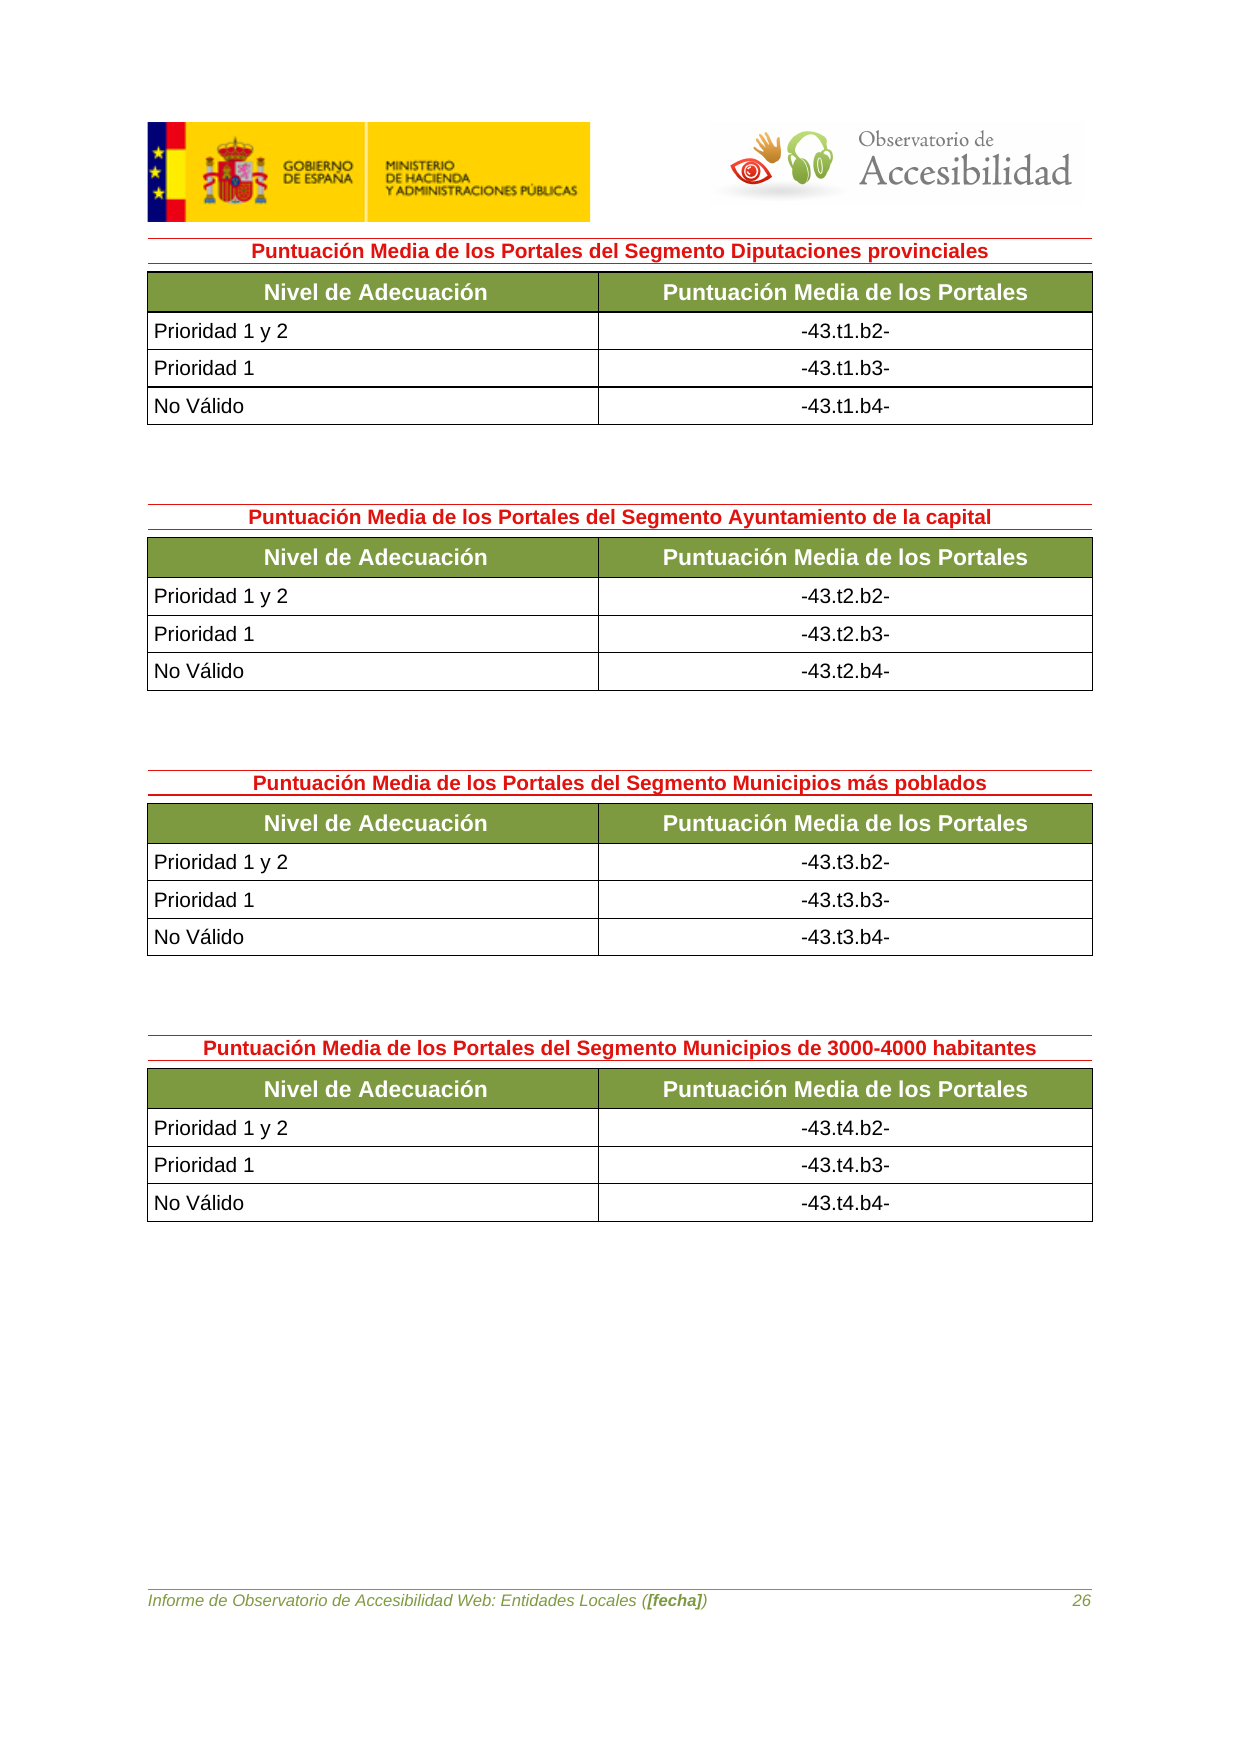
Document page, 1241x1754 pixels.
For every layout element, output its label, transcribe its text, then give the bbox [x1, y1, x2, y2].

table_header Nivel de Adecuación [148, 538, 598, 577]
table_cell -43.t1.b3- [599, 350, 1092, 386]
table_cell -43.t2.b3- [599, 616, 1092, 652]
table_header Puntuación Media de los Portales [599, 273, 1092, 311]
table_cell -43.t3.b2- [599, 844, 1092, 880]
table_cell Prioridad 1 [148, 1147, 598, 1183]
table_cell Prioridad 1 [148, 350, 598, 386]
table_cell Prioridad 1 y 2 [148, 1109, 598, 1146]
picture [710, 122, 1086, 205]
table_cell -43.t1.b4- [599, 388, 1092, 424]
table_cell -43.t2.b4- [599, 653, 1092, 689]
text Puntuación Media de los Portales del Segmento Municipios más poblados [148, 771, 1092, 794]
table_cell Prioridad 1 y 2 [148, 844, 598, 880]
table_cell Prioridad 1 [148, 616, 598, 652]
text Puntuación Media de los Portales del Segmento Diputaciones provinciales [148, 239, 1092, 263]
table_cell No Válido [148, 653, 598, 689]
table_cell -43.t4.b3- [599, 1147, 1092, 1183]
table_header Nivel de Adecuación [148, 1069, 598, 1108]
picture [147, 122, 591, 222]
table_cell Prioridad 1 [148, 881, 598, 918]
table_cell -43.t3.b4- [599, 919, 1092, 955]
table_header Puntuación Media de los Portales [599, 804, 1092, 843]
table_cell Prioridad 1 y 2 [148, 578, 598, 614]
table_cell No Válido [148, 919, 598, 955]
text Puntuación Media de los Portales del Segmento Municipios de 3000-4000 habitantes [148, 1036, 1092, 1060]
table_cell -43.t4.b2- [599, 1109, 1092, 1146]
table_cell Prioridad 1 y 2 [148, 313, 598, 349]
table_cell No Válido [148, 1184, 598, 1221]
table_header Puntuación Media de los Portales [599, 1069, 1092, 1108]
table_header Puntuación Media de los Portales [599, 538, 1092, 577]
table_cell No Válido [148, 388, 598, 424]
table_header Nivel de Adecuación [148, 273, 598, 311]
table_cell -43.t3.b3- [599, 881, 1092, 918]
text Puntuación Media de los Portales del Segmento Ayuntamiento de la capital [148, 505, 1092, 529]
table_cell -43.t4.b4- [599, 1184, 1092, 1221]
table_cell -43.t2.b2- [599, 578, 1092, 614]
table_header Nivel de Adecuación [148, 804, 598, 843]
table_cell -43.t1.b2- [599, 313, 1092, 349]
